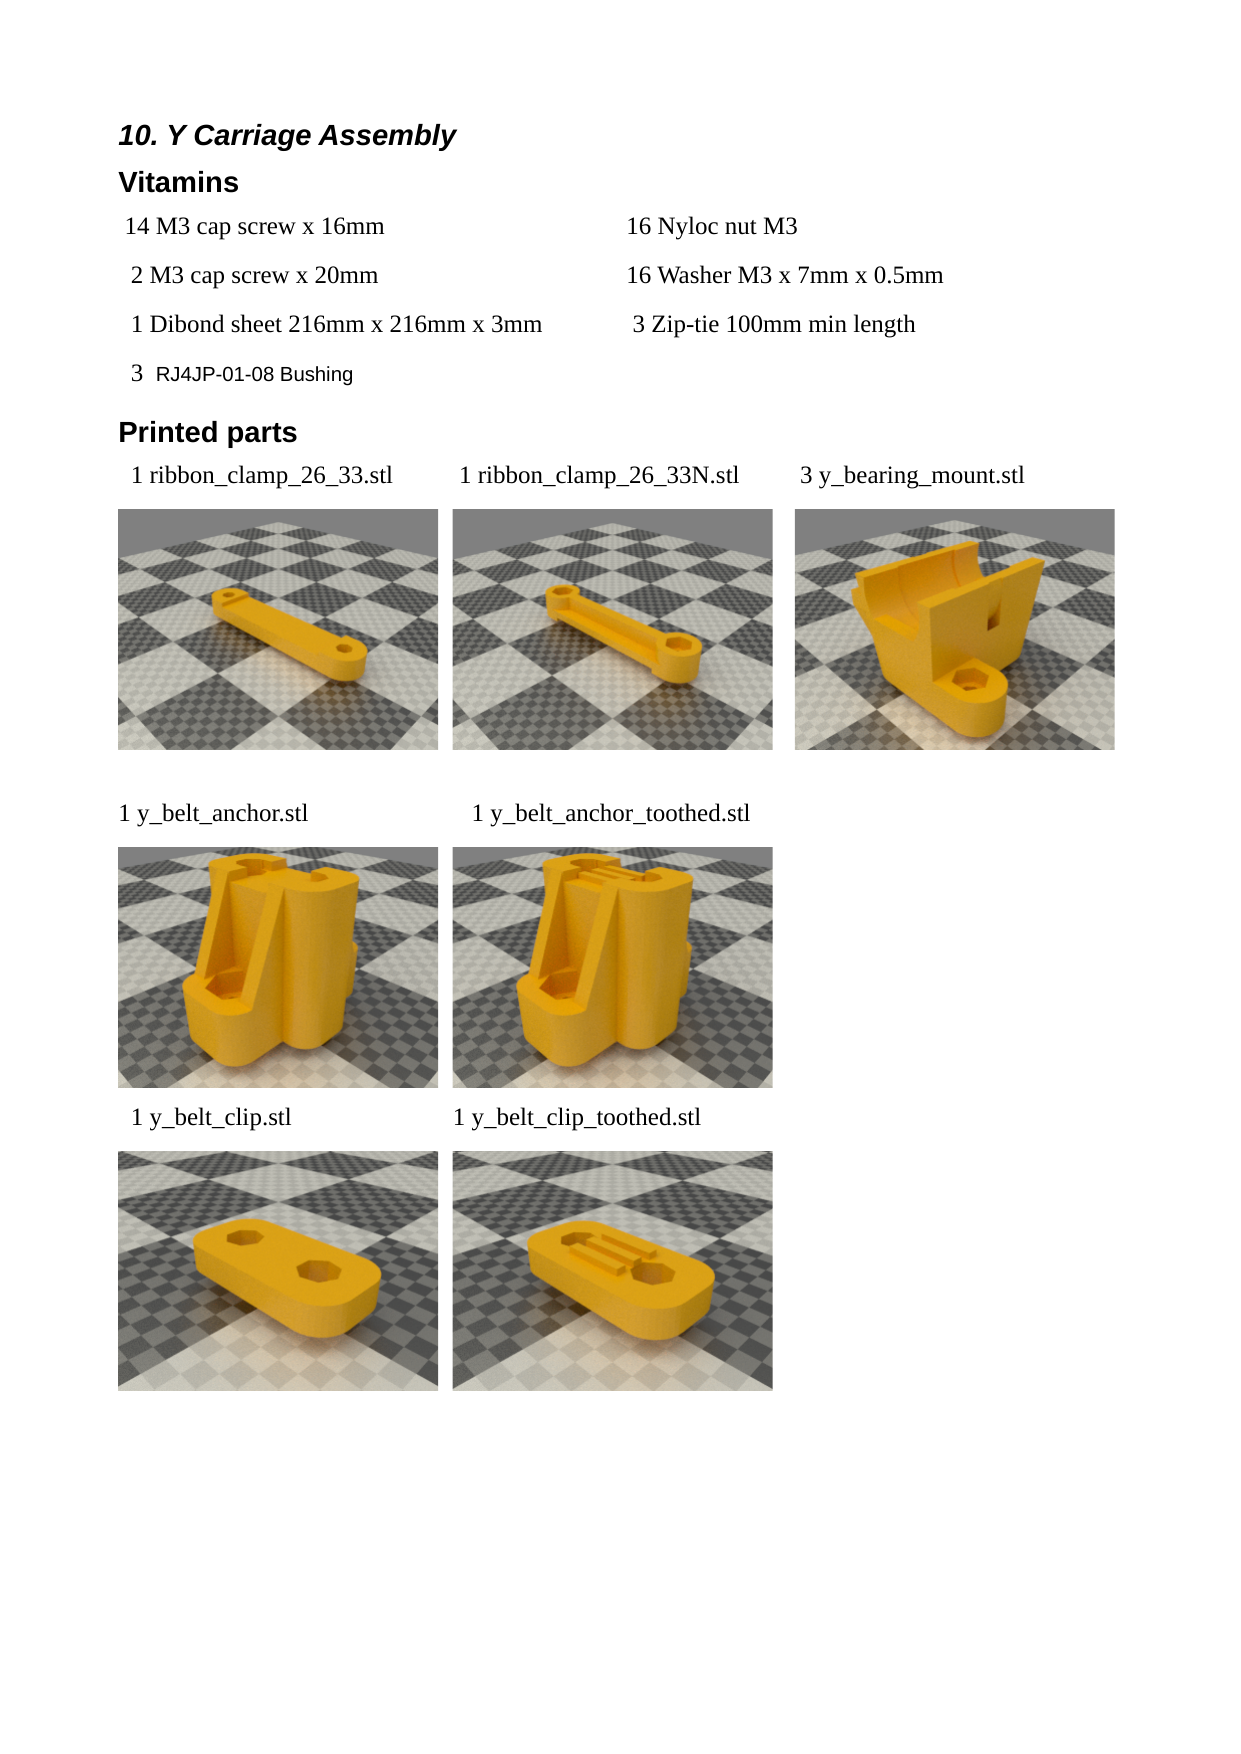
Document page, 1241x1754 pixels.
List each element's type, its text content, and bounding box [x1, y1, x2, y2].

table_cell 1 y_belt_clip_toothed.stl [453, 1102, 787, 1411]
table_header 3 y_bearing_mount.stl [788, 460, 1122, 798]
subtitle 10. Y Carriage Assembly [118, 118, 1122, 152]
table_cell [788, 1102, 1122, 1411]
subtitle Printed parts [118, 415, 1122, 448]
picture [118, 1151, 439, 1391]
table_cell 1 y_belt_anchor.stl [118, 798, 453, 1102]
table_cell 1 y_belt_clip.stl [118, 1102, 453, 1411]
table_cell [788, 798, 1122, 1102]
table_header 1 ribbon_clamp_26_33N.stl [453, 460, 787, 798]
picture [794, 509, 1115, 750]
table_header 16 Nyloc nut M3 16 Washer M3 x 7mm x 0.5mm 3 Zip-tie 100mm min length [620, 211, 1122, 401]
picture [118, 847, 439, 1088]
subtitle Vitamins [118, 165, 1122, 199]
table_cell 1 y_belt_anchor_toothed.stl [453, 798, 787, 1102]
picture [452, 509, 773, 750]
table_header 1 ribbon_clamp_26_33.stl [118, 460, 453, 798]
table_header 14 M3 cap screw x 16mm 2 M3 cap screw x 20mm 1 Dibond sheet 216mm x 216mm x 3mm 3 RJ4JP-01-08 Bushing [118, 211, 620, 401]
picture [452, 847, 773, 1088]
picture [118, 509, 439, 750]
picture [452, 1151, 773, 1391]
